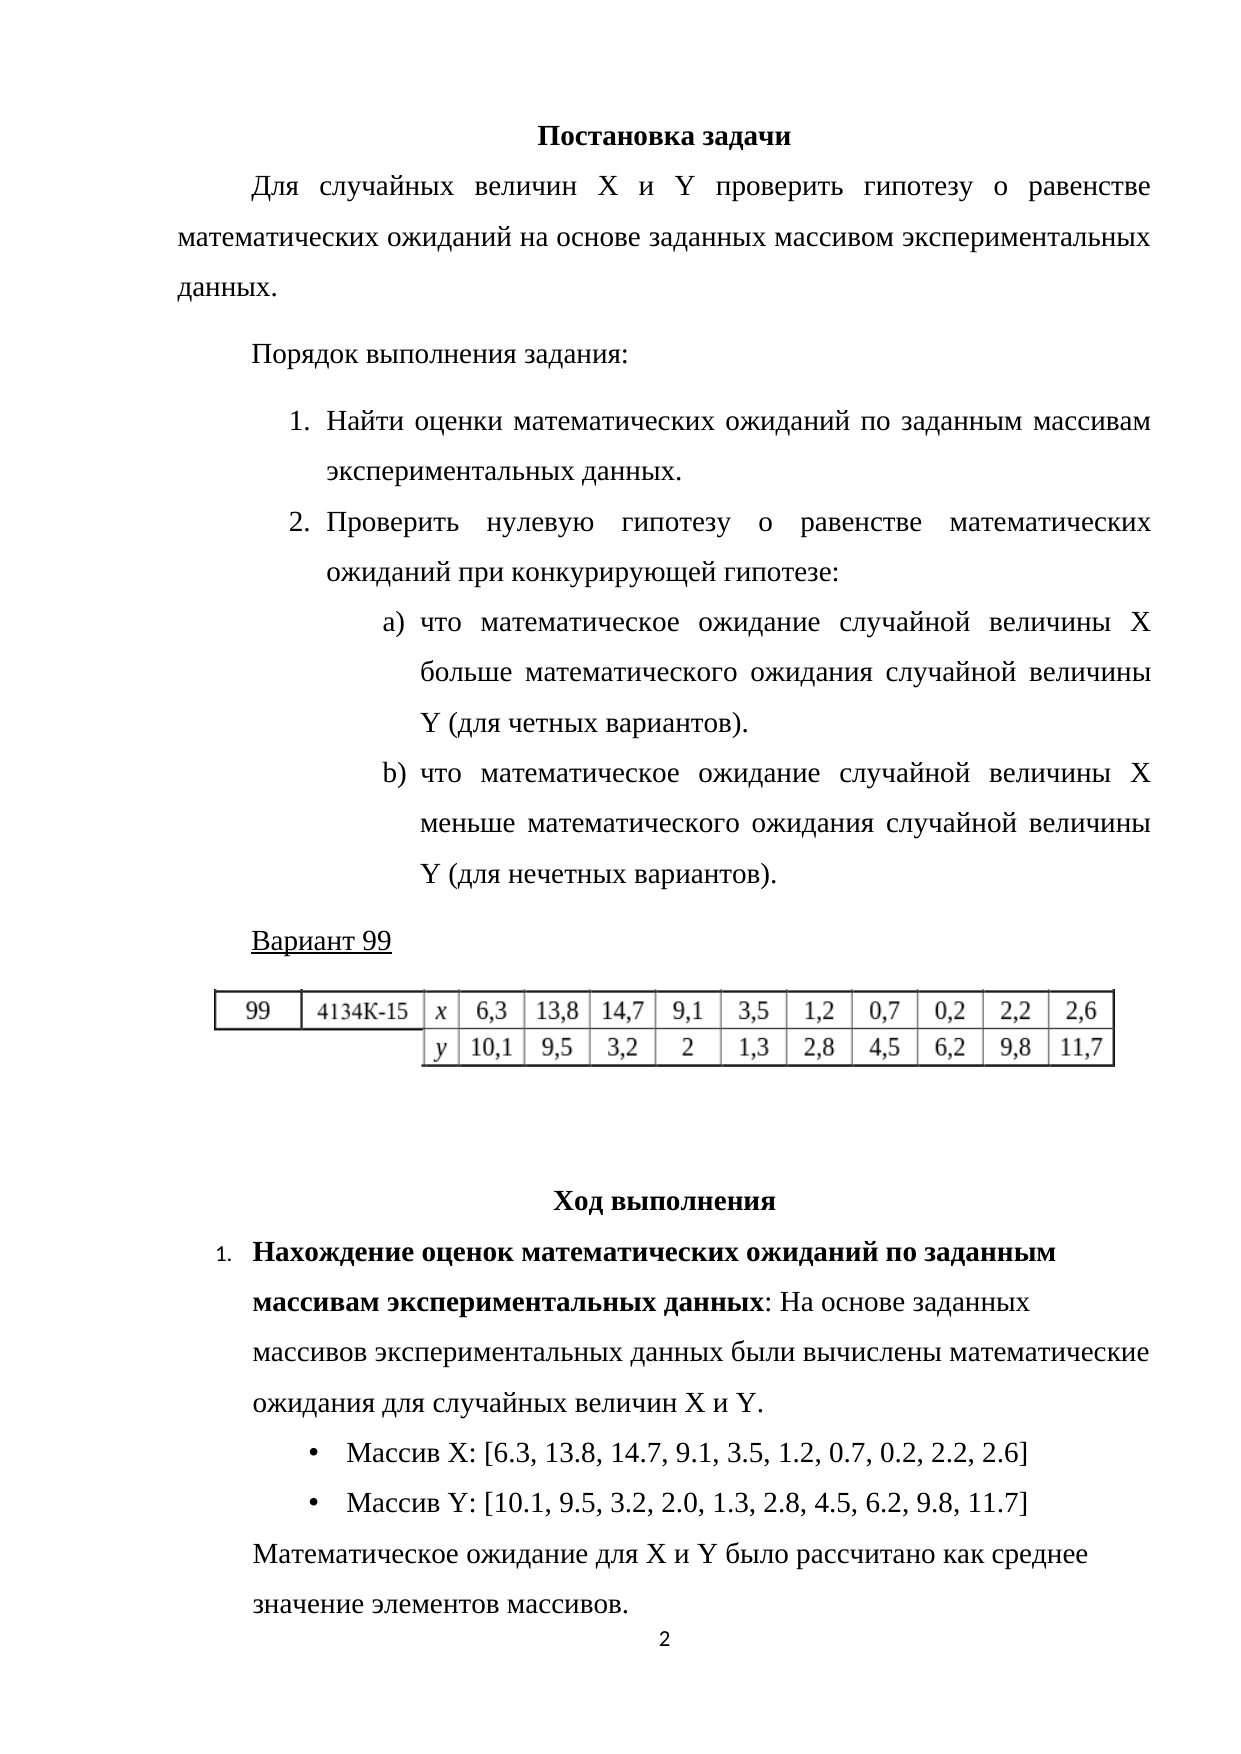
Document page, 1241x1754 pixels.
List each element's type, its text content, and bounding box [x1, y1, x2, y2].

list Нахождение оценок математических ожиданий по заданным массивам экспериментальных данных: На основе заданных массивов экспериментальных данных были вычислены математические ожидания для случайных величин X и Y. [215, 1234, 1152, 1418]
subtitle Ход выполнения [177, 1183, 1152, 1217]
text Вариант 99 [177, 923, 1152, 956]
text Порядок выполнения задания: [177, 336, 1152, 369]
list Проверить нулевую гипотезу о равенстве математических ожиданий при конкурирующей гипотезе: [288, 504, 1152, 587]
list что математическое ожидание случайной величины X меньше математического ожидания случайной величины Y (для нечетных вариантов). [382, 755, 1152, 889]
list Массив X: [6.3, 13.8, 14.7, 9.1, 3.5, 1.2, 0.7, 0.2, 2.2, 2.6] [308, 1435, 1152, 1469]
list Математическое ожидание для X и Y было рассчитано как среднее значение элементов массивов. [252, 1536, 1152, 1620]
list Найти оценки математических ожиданий по заданным массивам экспериментальных данных. [288, 403, 1152, 487]
picture [214, 989, 1115, 1067]
list что математическое ожидание случайной величины X больше математического ожидания случайной величины Y (для четных вариантов). [382, 604, 1152, 738]
subtitle Постановка задачи [177, 118, 1152, 152]
text Для случайных величин X и Y проверить гипотезу о равенстве математических ожиданий на основе заданных массивом экспериментальных данных. [177, 168, 1152, 303]
list Массив Y: [10.1, 9.5, 3.2, 2.0, 1.3, 2.8, 4.5, 6.2, 9.8, 11.7] [308, 1486, 1152, 1519]
